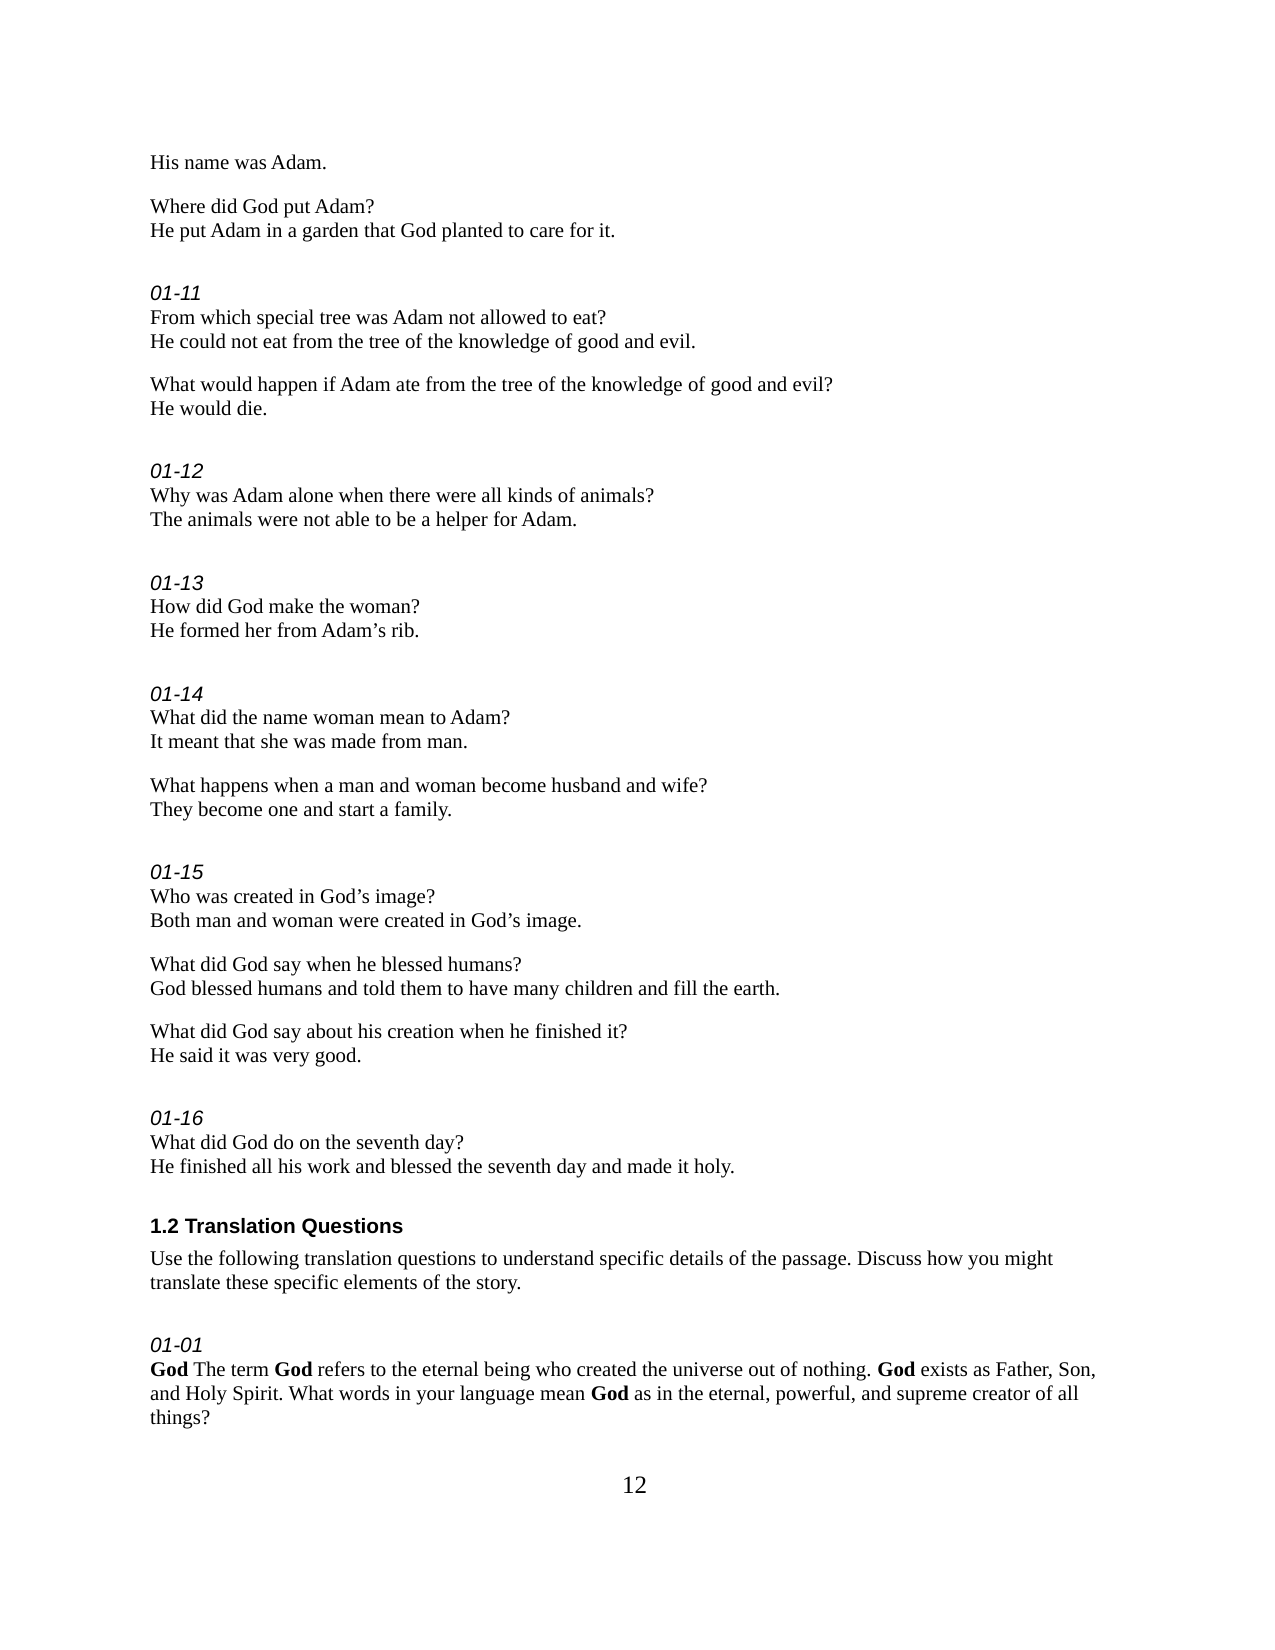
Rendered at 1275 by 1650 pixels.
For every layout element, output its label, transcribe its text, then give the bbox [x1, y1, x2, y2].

subtitle 01-12 [150, 459, 1125, 483]
subtitle 01-14 [150, 681, 1125, 705]
subtitle 01-13 [150, 570, 1125, 594]
text What did God do on the seventh day? He finished all his work and blessed the seventh day and made it holy. [150, 1130, 1125, 1178]
subtitle 01-15 [150, 860, 1125, 884]
text Use the following translation questions to understand specific details of the passage. Discuss how you might translate these specific elements of the story. [150, 1246, 1125, 1294]
text What did God say about his creation when he finished it? He said it was very good. [150, 1019, 1125, 1067]
text Where did God put Adam? He put Adam in a garden that God planted to care for it. [150, 193, 1125, 242]
subtitle 1.2 Translation Questions [150, 1214, 1125, 1238]
text What did the name woman mean to Adam? It meant that she was made from man. [150, 705, 1125, 753]
text What would happen if Adam ate from the tree of the knowledge of good and evil? He would die. [150, 372, 1125, 420]
subtitle 01-11 [150, 281, 1125, 304]
text God The term God refers to the eternal being who created the universe out of nothing. God exists as Father, Son, and Holy Spirit. What words in your language mean God as in the eternal, powerful, and supreme creator of all things? [150, 1357, 1125, 1429]
text Who was created in God’s image? Both man and woman were created in God’s image. [150, 884, 1125, 932]
text What did God say when he blessed humans? God blessed humans and told them to have many children and fill the earth. [150, 952, 1125, 1000]
text How did God make the woman? He formed her from Adam’s rib. [150, 594, 1125, 642]
text From which special tree was Adam not allowed to eat? He could not eat from the tree of the knowledge of good and evil. [150, 304, 1125, 353]
subtitle 01-01 [150, 1333, 1125, 1357]
text His name was Adam. [150, 150, 1125, 174]
text What happens when a man and woman become husband and wife? They become one and start a family. [150, 773, 1125, 821]
text Why was Adam alone when there were all kinds of animals? The animals were not able to be a helper for Adam. [150, 483, 1125, 531]
subtitle 01-16 [150, 1106, 1125, 1130]
